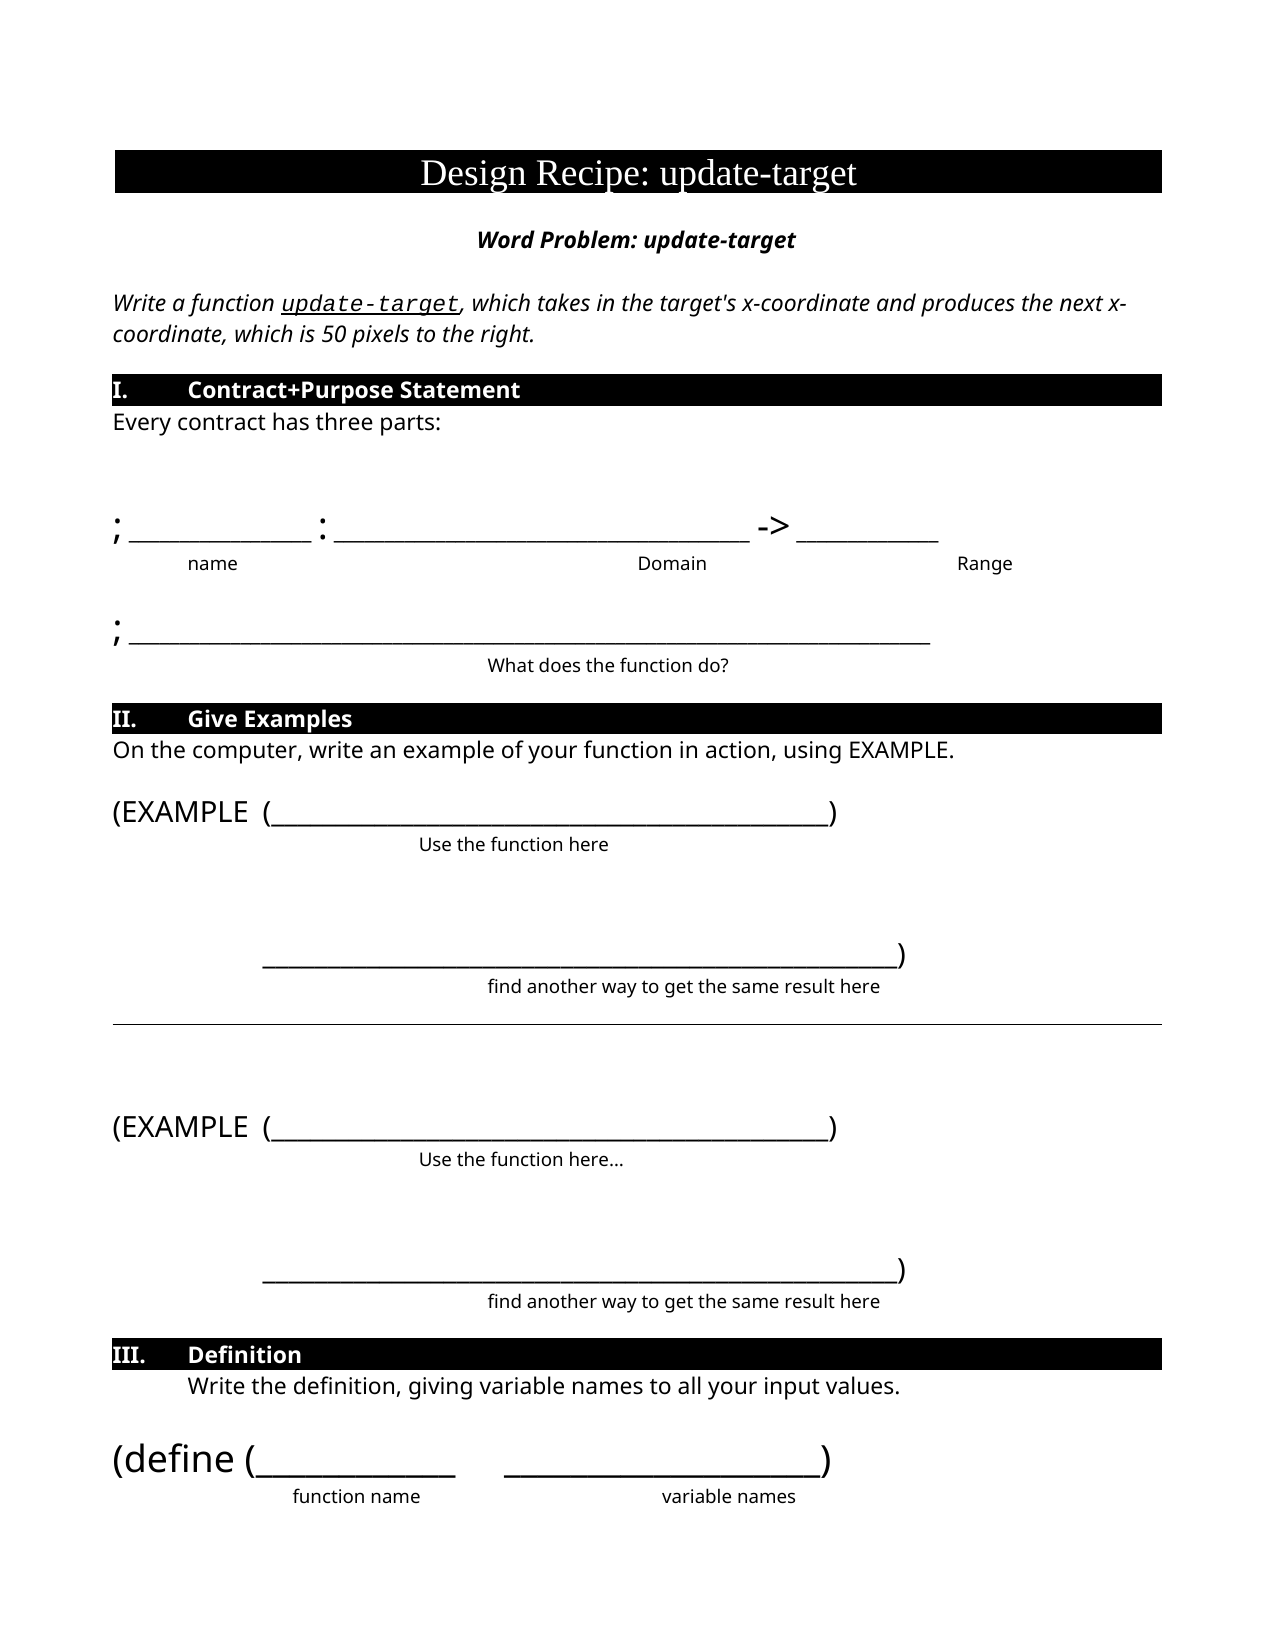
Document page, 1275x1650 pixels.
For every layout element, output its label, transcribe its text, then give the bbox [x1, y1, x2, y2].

text Word Problem: update-target [112, 224, 1162, 256]
text Write a function update-target, which takes in the target's x-coordinate and produces the next x-coordinate, which is 50 pixels to the right. [112, 287, 1162, 349]
subtitle Contract+Purpose Statement [112, 374, 1162, 406]
text _________________________________________________) [187, 933, 1162, 973]
text ; _______________________________________________________________________________ [112, 602, 1162, 653]
subtitle Definition [112, 1338, 1162, 1370]
text _________________________________________________) [187, 1248, 1162, 1288]
list Write the definition, giving variable names to all your input values. [150, 1370, 1162, 1401]
text What does the function do? [112, 653, 1162, 678]
text ; __________________ : _________________________________________ -> ______________ [112, 499, 1162, 551]
text (EXAMPLE (___________________________________________) [112, 1107, 1162, 1146]
text Use the function here [337, 831, 1162, 857]
text (EXAMPLE (___________________________________________) [112, 792, 1162, 831]
text Use the function here… [337, 1146, 1162, 1172]
text find another way to get the same result here [487, 1288, 1162, 1313]
text name Domain Range [112, 551, 1162, 576]
text find another way to get the same result here [487, 973, 1162, 998]
subtitle Design Recipe: update-target [115, 150, 1162, 193]
text On the computer, write an example of your function in action, using EXAMPLE. [112, 734, 1162, 766]
text (define (____________ ___________________) [112, 1432, 1162, 1483]
text function name variable names [112, 1483, 1162, 1509]
text Every contract has three parts: [112, 406, 1162, 437]
subtitle Give Examples [112, 703, 1162, 734]
